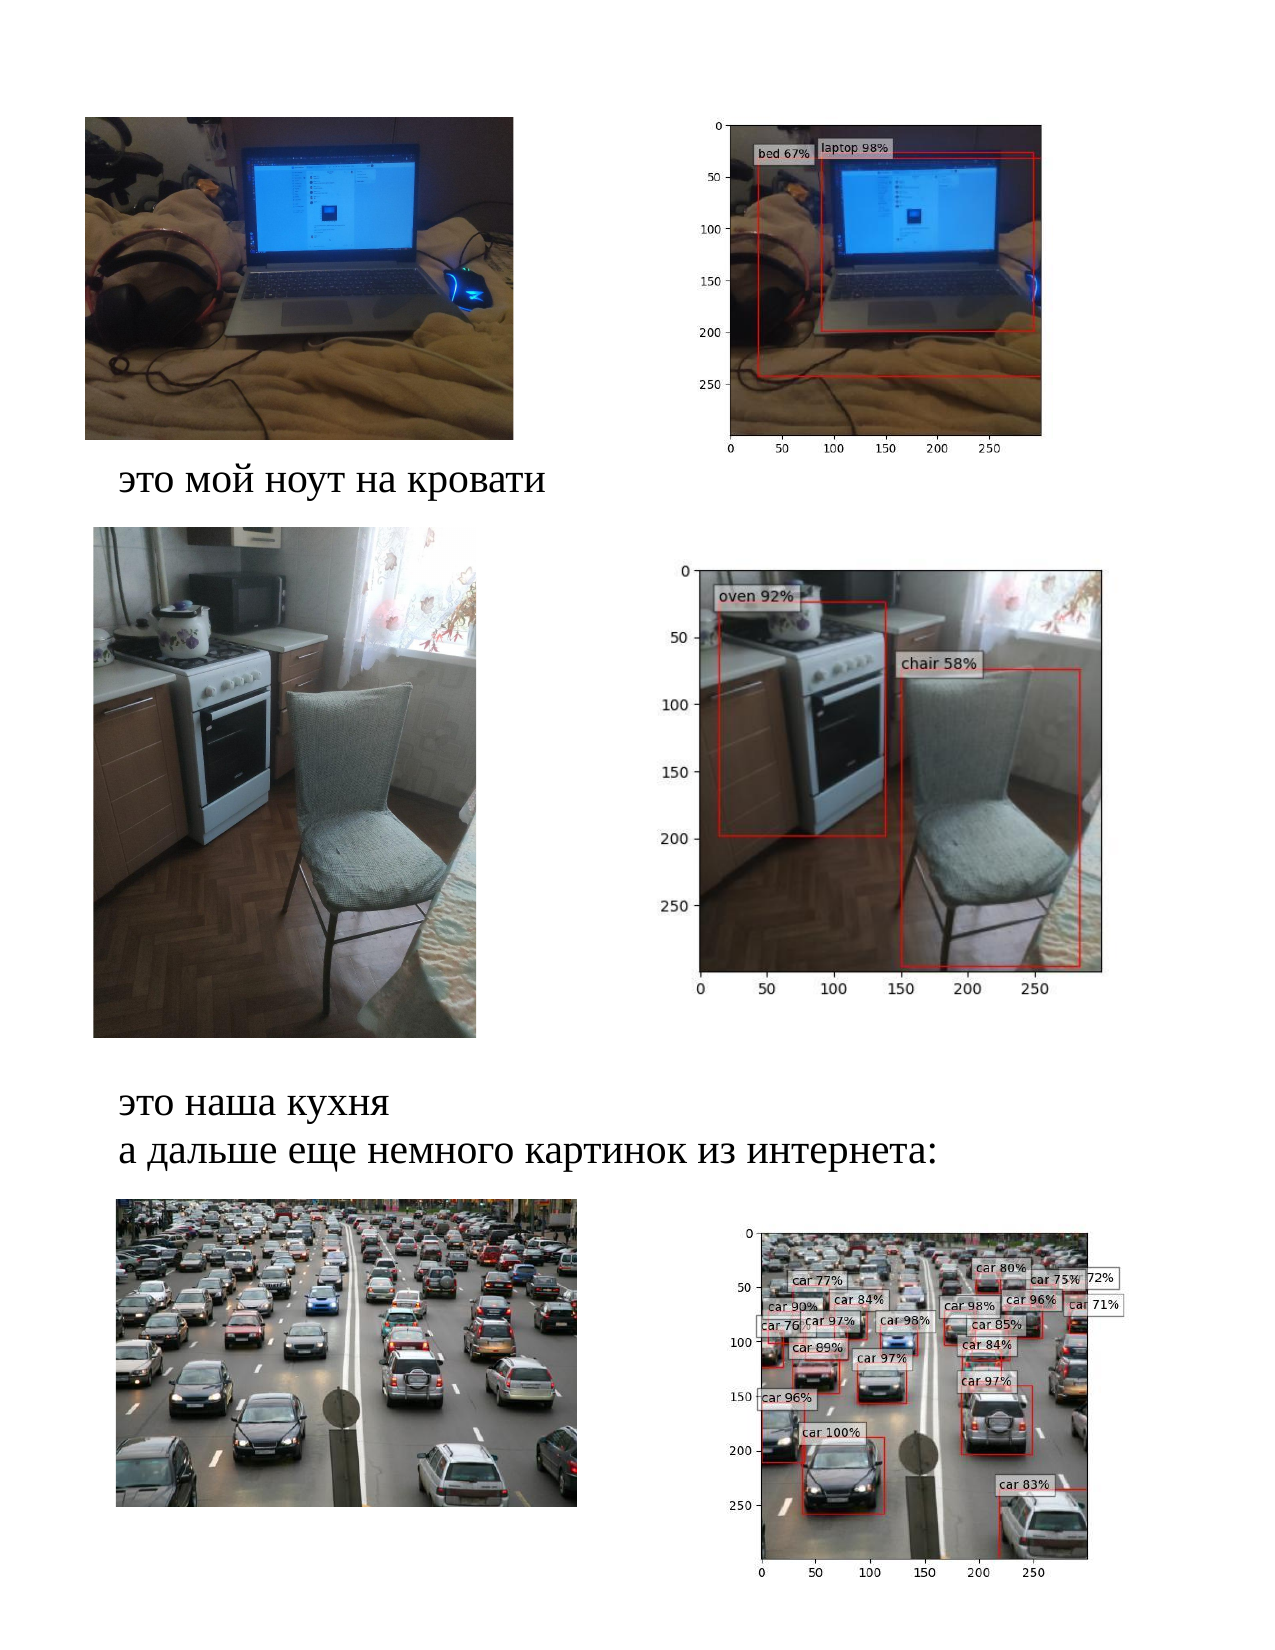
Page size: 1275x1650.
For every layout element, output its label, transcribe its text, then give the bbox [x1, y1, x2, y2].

text это мой ноут на кровати [118, 453, 1157, 501]
picture [93, 527, 477, 1038]
text а дальше еще немного картинок из интернета: [118, 1124, 1157, 1172]
picture [115, 1199, 577, 1507]
picture [609, 76, 1147, 479]
picture [85, 117, 514, 440]
text это наша кухня [118, 1076, 1157, 1124]
picture [544, 507, 1239, 1029]
picture [634, 1181, 1199, 1605]
